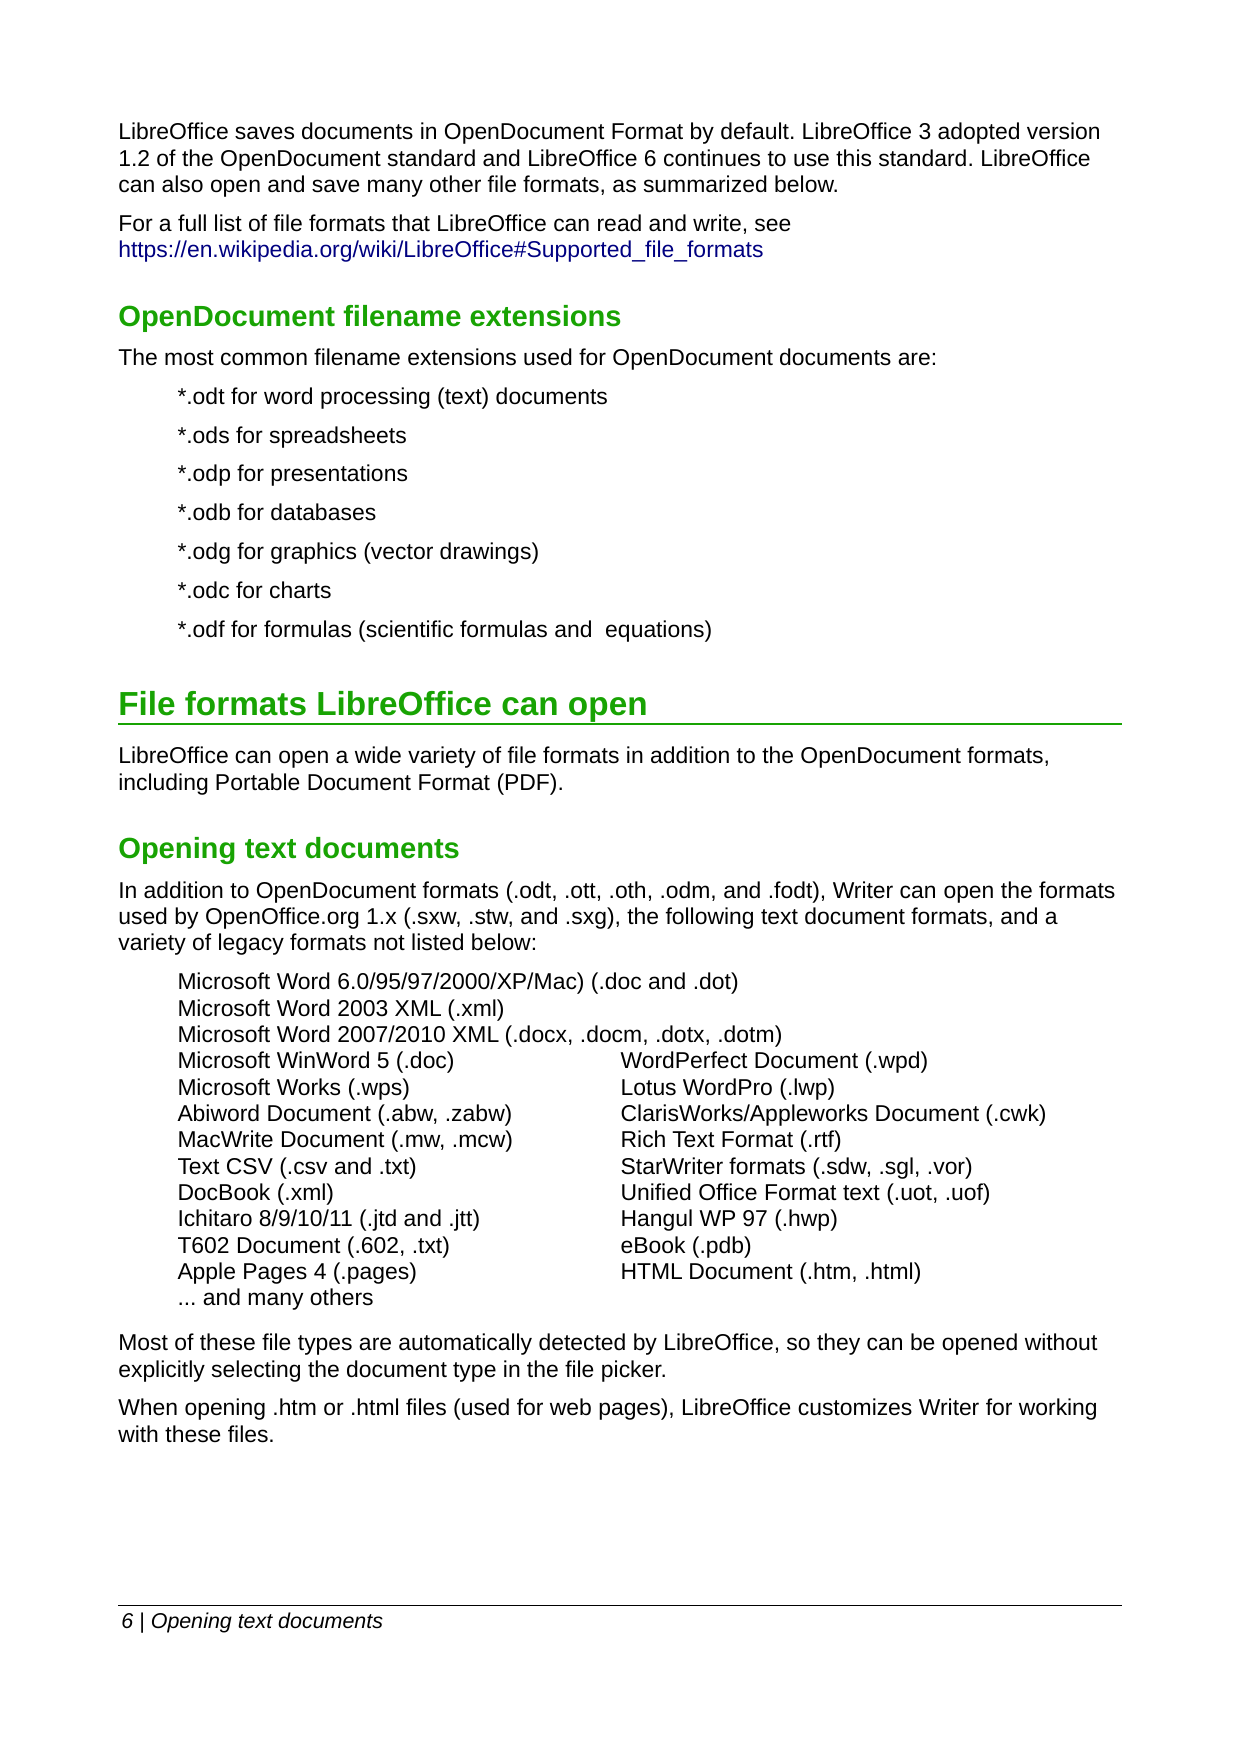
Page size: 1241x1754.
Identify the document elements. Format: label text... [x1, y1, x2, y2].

table_cell Abiword Document (.abw, .zabw) [118, 1100, 561, 1126]
text For a full list of file formats that LibreOffice can read and write, see https://en.wikipedia.org/wiki/LibreOffice#Supported_file_formats [118, 210, 1122, 262]
table_cell MacWrite Document (.mw, .mcw) [118, 1126, 561, 1153]
table_cell Hangul WP 97 (.hwp) [561, 1205, 1123, 1232]
text LibreOffice saves documents in OpenDocument Format by default. LibreOffice 3 adopted version 1.2 of the OpenDocument standard and LibreOffice 6 continues to use this standard. LibreOffice can also open and save many other file formats, as summarized below. [118, 118, 1122, 197]
text *.ods for spreadsheets [177, 422, 1122, 448]
text *.odt for word processing (text) documents [177, 383, 1122, 409]
table_cell Unified Office Format text (.uot, .uof) [561, 1179, 1123, 1205]
text *.odb for databases [177, 499, 1122, 526]
table_cell T602 Document (.602, .txt) [118, 1232, 561, 1258]
table_cell Text CSV (.csv and .txt) [118, 1153, 561, 1179]
subtitle File formats LibreOffice can open [118, 684, 1122, 723]
table_cell Ichitaro 8/9/10/11 (.jtd and .jtt) [118, 1205, 561, 1232]
text *.odg for graphics (vector drawings) [177, 538, 1122, 564]
text *.odp for presentations [177, 460, 1122, 487]
text When opening .htm or .html files (used for web pages), LibreOffice customizes Writer for working with these files. [118, 1394, 1122, 1447]
subtitle Opening text documents [118, 831, 1122, 865]
text *.odc for charts [177, 577, 1122, 603]
text Microsoft Word 6.0/95/97/2000/XP/Mac) (.doc and .dot) Microsoft Word 2003 XML (.xml) Microsoft Word 2007/2010 XML (.docx, .docm, .dotx, .dotm) [177, 968, 1122, 1047]
table_cell Apple Pages 4 (.pages) [118, 1258, 561, 1284]
list In addition to OpenDocument formats (.odt, .ott, .oth, .odm, and .fodt), Writer can open the formats used by OpenOffice.org 1.x (.sxw, .stw, and .sxg), the following text document formats, and a variety of legacy formats not listed below: [118, 877, 1122, 956]
table_cell ... and many others [118, 1284, 561, 1323]
table_cell StarWriter formats (.sdw, .sgl, .vor) [561, 1153, 1123, 1179]
table_header Microsoft WinWord 5 (.doc) [118, 1047, 561, 1073]
table_cell Microsoft Works (.wps) [118, 1074, 561, 1100]
text *.odf for formulas (scientific formulas and equations) [177, 616, 1122, 642]
subtitle OpenDocument filename extensions [118, 298, 1122, 332]
table_cell eBook (.pdb) [561, 1232, 1123, 1258]
table_cell Rich Text Format (.rtf) [561, 1126, 1123, 1153]
list The most common filename extensions used for OpenDocument documents are: [118, 344, 1122, 370]
table_header WordPerfect Document (.wpd) [561, 1047, 1123, 1073]
text Most of these file types are automatically detected by LibreOffice, so they can be opened without explicitly selecting the document type in the file picker. [118, 1329, 1122, 1382]
table_cell [561, 1284, 1123, 1323]
text LibreOffice can open a wide variety of file formats in addition to the OpenDocument formats, including Portable Document Format (PDF). [118, 742, 1122, 795]
table_cell DocBook (.xml) [118, 1179, 561, 1205]
table_cell ClarisWorks/Appleworks Document (.cwk) [561, 1100, 1123, 1126]
table_cell Lotus WordPro (.lwp) [561, 1074, 1123, 1100]
table_cell HTML Document (.htm, .html) [561, 1258, 1123, 1284]
